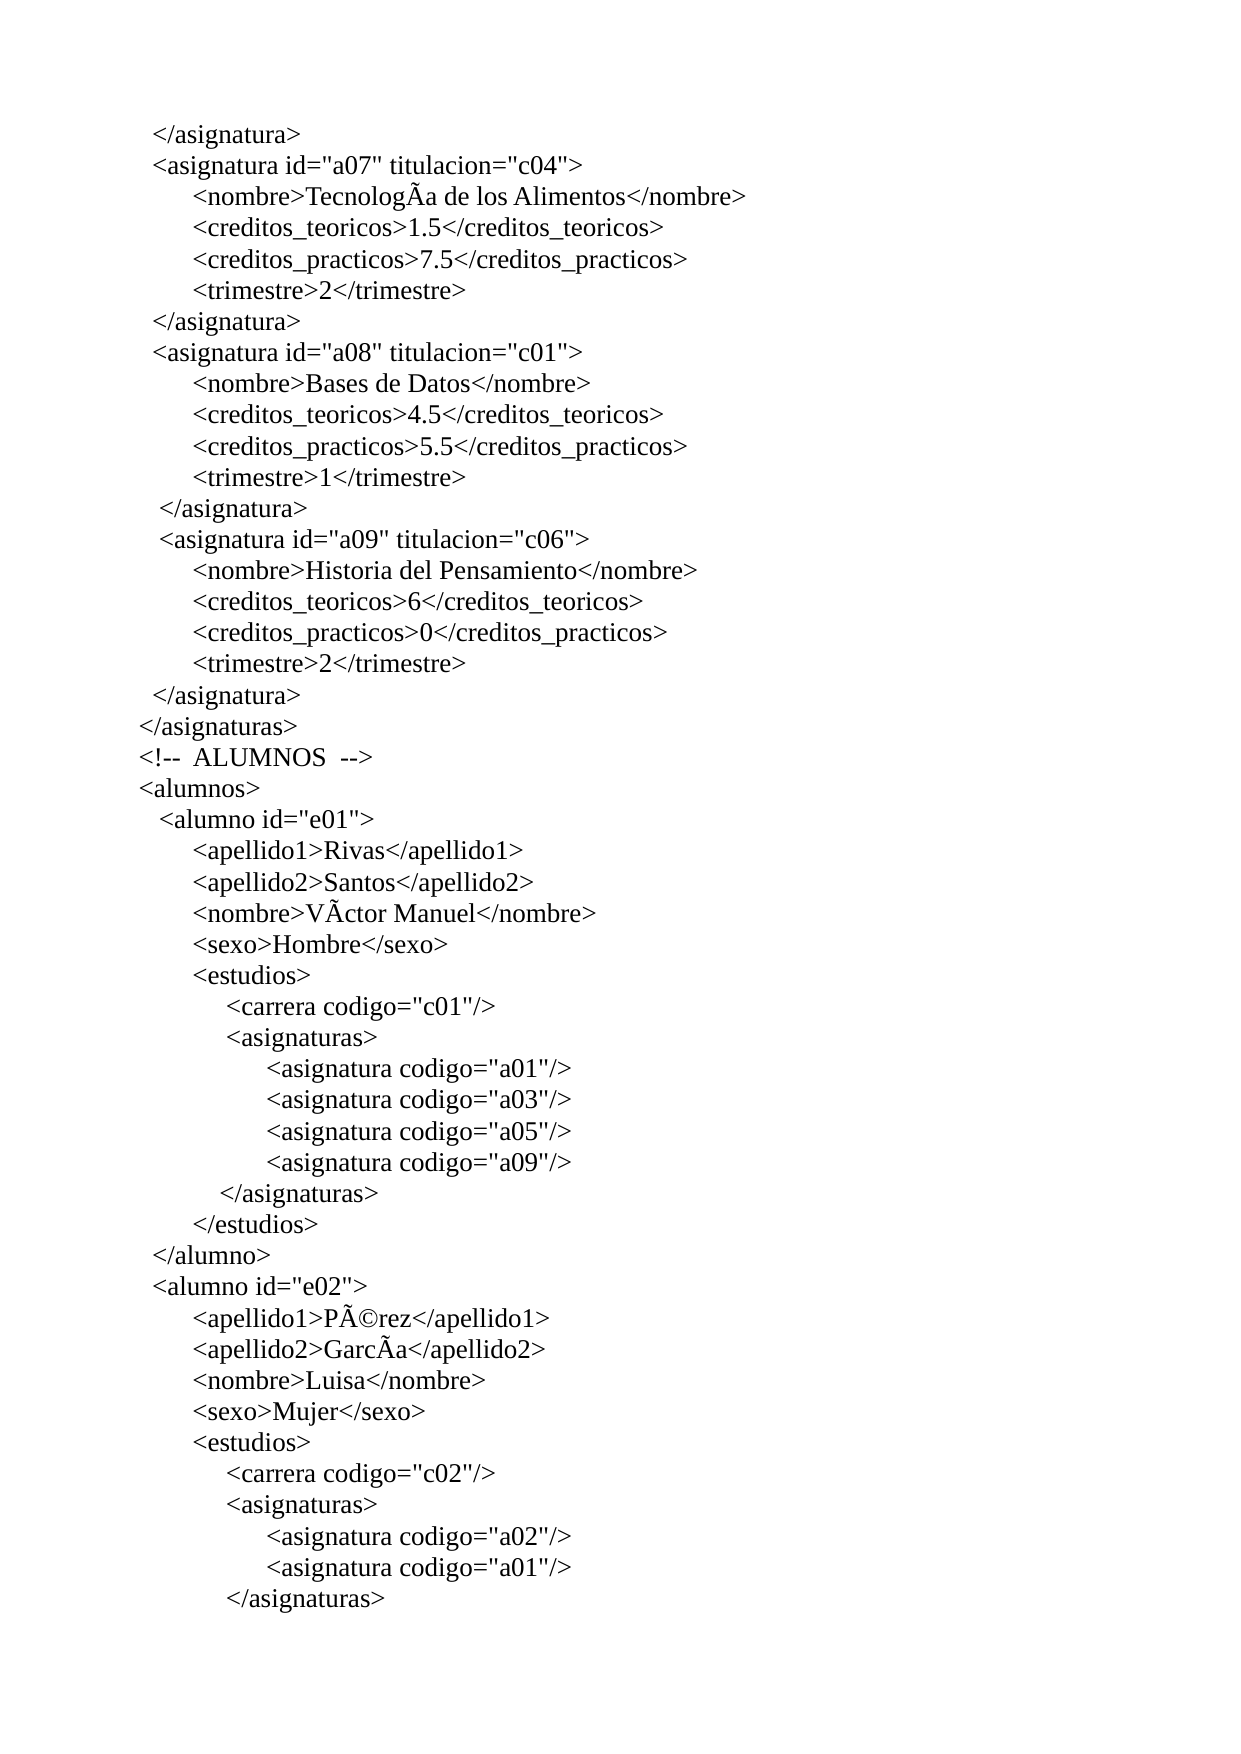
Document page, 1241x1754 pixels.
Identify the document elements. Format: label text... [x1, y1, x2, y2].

text <creditos_practicos>0</creditos_practicos> [118, 616, 1122, 648]
text <estudios> [118, 1426, 1122, 1457]
text <alumno id="e02"> [118, 1271, 1122, 1302]
text <nombre>Historia del Pensamiento</nombre> [118, 554, 1122, 585]
text </asignatura> [118, 118, 1122, 149]
text <estudios> [118, 959, 1122, 990]
text <asignatura codigo="a01"/> [118, 1551, 1122, 1582]
text <asignatura codigo="a03"/> [118, 1084, 1122, 1115]
text <asignatura id="a07" titulacion="c04"> [118, 149, 1122, 180]
text <asignatura codigo="a01"/> [118, 1052, 1122, 1084]
text <asignatura codigo="a05"/> [118, 1115, 1122, 1146]
text <creditos_practicos>5.5</creditos_practicos> [118, 429, 1122, 461]
text <trimestre>2</trimestre> [118, 274, 1122, 305]
text <asignatura codigo="a02"/> [118, 1520, 1122, 1551]
text <asignatura id="a09" titulacion="c06"> [118, 523, 1122, 554]
text <trimestre>2</trimestre> [118, 648, 1122, 679]
text <apellido2>GarcÃ­a</apellido2> [118, 1333, 1122, 1364]
text <apellido1>PÃ©rez</apellido1> [118, 1302, 1122, 1333]
text </asignatura> [118, 305, 1122, 336]
text </asignatura> [118, 679, 1122, 710]
text <apellido1>Rivas</apellido1> [118, 834, 1122, 866]
text <!-- ALUMNOS --> [118, 741, 1122, 772]
text <trimestre>1</trimestre> [118, 461, 1122, 492]
text <sexo>Mujer</sexo> [118, 1395, 1122, 1426]
text <nombre>TecnologÃ­a de los Alimentos</nombre> [118, 180, 1122, 212]
text <carrera codigo="c01"/> [118, 990, 1122, 1021]
text <asignaturas> [118, 1021, 1122, 1052]
text <asignaturas> [118, 1488, 1122, 1520]
text <creditos_teoricos>6</creditos_teoricos> [118, 585, 1122, 616]
text </asignaturas> [118, 710, 1122, 741]
text <nombre>Bases de Datos</nombre> [118, 367, 1122, 398]
text <alumnos> [118, 772, 1122, 803]
text <nombre>Luisa</nombre> [118, 1364, 1122, 1395]
text </estudios> [118, 1208, 1122, 1239]
text </asignaturas> [118, 1177, 1122, 1208]
text </asignaturas> [118, 1582, 1122, 1613]
text <nombre>VÃ­ctor Manuel</nombre> [118, 897, 1122, 928]
text <asignatura codigo="a09"/> [118, 1146, 1122, 1177]
text <alumno id="e01"> [118, 803, 1122, 834]
text <apellido2>Santos</apellido2> [118, 866, 1122, 897]
text </alumno> [118, 1239, 1122, 1271]
text </asignatura> [118, 492, 1122, 523]
text <asignatura id="a08" titulacion="c01"> [118, 336, 1122, 367]
text <sexo>Hombre</sexo> [118, 928, 1122, 959]
text <creditos_practicos>7.5</creditos_practicos> [118, 243, 1122, 274]
text <carrera codigo="c02"/> [118, 1457, 1122, 1488]
text <creditos_teoricos>1.5</creditos_teoricos> [118, 212, 1122, 243]
text <creditos_teoricos>4.5</creditos_teoricos> [118, 398, 1122, 429]
